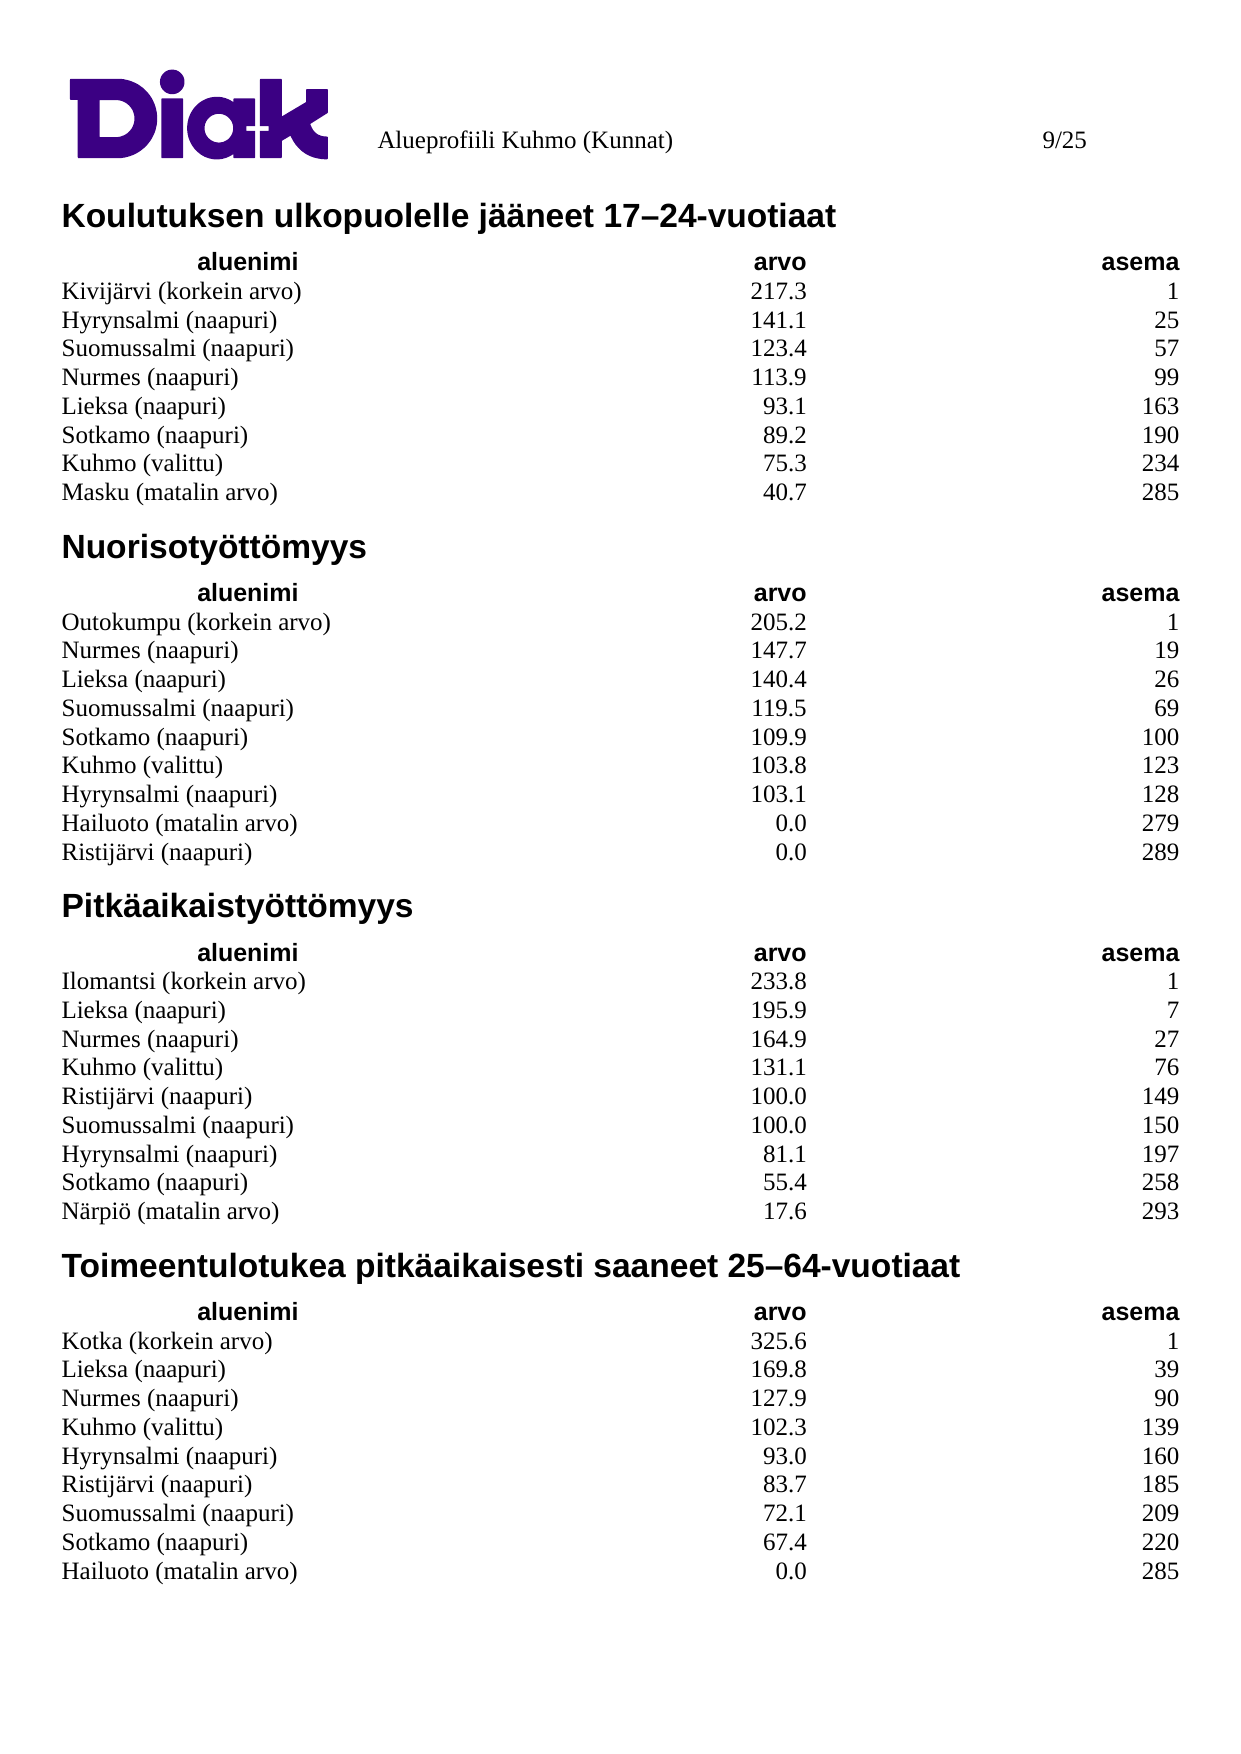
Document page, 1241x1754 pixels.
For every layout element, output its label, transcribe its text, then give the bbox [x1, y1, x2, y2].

table_cell Lieksa (naapuri) [61, 664, 434, 693]
table_cell 113.9 [434, 362, 806, 391]
table_cell 123.4 [434, 334, 806, 362]
table_cell 1 [806, 607, 1179, 636]
table_cell Nurmes (naapuri) [61, 636, 434, 664]
table_cell 119.5 [434, 693, 806, 722]
table_cell 123 [806, 751, 1179, 779]
table_cell 100.0 [434, 1081, 806, 1110]
table_cell 100 [806, 722, 1179, 751]
table_cell 19 [806, 636, 1179, 664]
table_header asema [806, 1297, 1179, 1326]
table_cell 131.1 [434, 1053, 806, 1081]
table_cell Sotkamo (naapuri) [61, 1527, 434, 1556]
table_cell 83.7 [434, 1470, 806, 1498]
table_header arvo [434, 1297, 806, 1326]
table_cell 217.3 [434, 276, 806, 305]
table_cell 76 [806, 1053, 1179, 1081]
table_cell Kuhmo (valittu) [61, 1412, 434, 1441]
table_cell 103.1 [434, 779, 806, 808]
table_cell 55.4 [434, 1168, 806, 1196]
table_cell 89.2 [434, 420, 806, 448]
table_header arvo [434, 247, 806, 276]
table_header asema [806, 247, 1179, 276]
table_header asema [806, 938, 1179, 966]
table_cell 289 [806, 837, 1179, 866]
table_cell Ristijärvi (naapuri) [61, 837, 434, 866]
table_cell 39 [806, 1355, 1179, 1383]
table_cell 128 [806, 779, 1179, 808]
table_cell 233.8 [434, 966, 806, 995]
table_cell 234 [806, 449, 1179, 477]
table_cell Kuhmo (valittu) [61, 1053, 434, 1081]
subtitle Koulutuksen ulkopuolelle jääneet 17–24-vuotiaat [61, 196, 1179, 235]
table_header aluenimi [61, 578, 434, 607]
table_cell Ristijärvi (naapuri) [61, 1470, 434, 1498]
table_cell 139 [806, 1412, 1179, 1441]
table_cell Kuhmo (valittu) [61, 449, 434, 477]
table_cell Hyrynsalmi (naapuri) [61, 1139, 434, 1167]
table_cell 279 [806, 808, 1179, 837]
table_cell 169.8 [434, 1355, 806, 1383]
table_cell 26 [806, 664, 1179, 693]
table_cell 72.1 [434, 1498, 806, 1527]
subtitle Toimeentulotukea pitkäaikaisesti saaneet 25–64-vuotiaat [61, 1246, 1179, 1284]
table_cell 81.1 [434, 1139, 806, 1167]
table_cell 7 [806, 995, 1179, 1024]
table_cell Suomussalmi (naapuri) [61, 1498, 434, 1527]
table_cell 99 [806, 362, 1179, 391]
table_header aluenimi [61, 938, 434, 966]
table_cell Outokumpu (korkein arvo) [61, 607, 434, 636]
table_cell Kuhmo (valittu) [61, 751, 434, 779]
table_header aluenimi [61, 247, 434, 276]
table_cell Hyrynsalmi (naapuri) [61, 779, 434, 808]
table_cell 140.4 [434, 664, 806, 693]
table_header arvo [434, 578, 806, 607]
table_cell 285 [806, 477, 1179, 506]
table_cell 325.6 [434, 1326, 806, 1354]
table_cell Nurmes (naapuri) [61, 1383, 434, 1412]
table_cell 149 [806, 1081, 1179, 1110]
table_cell Närpiö (matalin arvo) [61, 1196, 434, 1225]
table_cell 209 [806, 1498, 1179, 1527]
subtitle Pitkäaikaistyöttömyys [61, 886, 1179, 925]
table_cell Suomussalmi (naapuri) [61, 693, 434, 722]
table_cell 75.3 [434, 449, 806, 477]
table_cell 102.3 [434, 1412, 806, 1441]
table_cell 0.0 [434, 808, 806, 837]
table_cell 0.0 [434, 1556, 806, 1584]
table_cell 163 [806, 391, 1179, 420]
table_cell Suomussalmi (naapuri) [61, 334, 434, 362]
table_cell 100.0 [434, 1110, 806, 1139]
table_cell Hyrynsalmi (naapuri) [61, 1441, 434, 1469]
table_cell Kotka (korkein arvo) [61, 1326, 434, 1354]
table_cell 220 [806, 1527, 1179, 1556]
table_cell 147.7 [434, 636, 806, 664]
table_cell 1 [806, 276, 1179, 305]
table_cell 141.1 [434, 305, 806, 333]
table_cell 25 [806, 305, 1179, 333]
table_cell 93.1 [434, 391, 806, 420]
table_cell 164.9 [434, 1024, 806, 1052]
subtitle Nuorisotyöttömyys [61, 527, 1179, 566]
table_cell Hailuoto (matalin arvo) [61, 808, 434, 837]
table_cell 293 [806, 1196, 1179, 1225]
table_cell 17.6 [434, 1196, 806, 1225]
table_cell 93.0 [434, 1441, 806, 1469]
table_cell 40.7 [434, 477, 806, 506]
table_cell 1 [806, 1326, 1179, 1354]
table_header arvo [434, 938, 806, 966]
table_cell Lieksa (naapuri) [61, 995, 434, 1024]
table_header aluenimi [61, 1297, 434, 1326]
table_cell Ristijärvi (naapuri) [61, 1081, 434, 1110]
table_cell Lieksa (naapuri) [61, 391, 434, 420]
table_header asema [806, 578, 1179, 607]
table_cell 90 [806, 1383, 1179, 1412]
table_cell 57 [806, 334, 1179, 362]
table_cell 27 [806, 1024, 1179, 1052]
table_cell Nurmes (naapuri) [61, 1024, 434, 1052]
table_cell Masku (matalin arvo) [61, 477, 434, 506]
table_cell 109.9 [434, 722, 806, 751]
table_cell 103.8 [434, 751, 806, 779]
table_cell 69 [806, 693, 1179, 722]
table_cell 195.9 [434, 995, 806, 1024]
table_cell Hyrynsalmi (naapuri) [61, 305, 434, 333]
table_cell Sotkamo (naapuri) [61, 722, 434, 751]
table_cell Sotkamo (naapuri) [61, 1168, 434, 1196]
table_cell 197 [806, 1139, 1179, 1167]
table_cell Lieksa (naapuri) [61, 1355, 434, 1383]
table_cell 1 [806, 966, 1179, 995]
table_cell 67.4 [434, 1527, 806, 1556]
table_cell 160 [806, 1441, 1179, 1469]
table_cell Suomussalmi (naapuri) [61, 1110, 434, 1139]
table_cell 285 [806, 1556, 1179, 1584]
table_cell 205.2 [434, 607, 806, 636]
table_cell 190 [806, 420, 1179, 448]
table_cell 185 [806, 1470, 1179, 1498]
table_cell Hailuoto (matalin arvo) [61, 1556, 434, 1584]
table_cell Kivijärvi (korkein arvo) [61, 276, 434, 305]
table_cell 127.9 [434, 1383, 806, 1412]
table_cell Ilomantsi (korkein arvo) [61, 966, 434, 995]
table_cell Sotkamo (naapuri) [61, 420, 434, 448]
table_cell Nurmes (naapuri) [61, 362, 434, 391]
table_cell 150 [806, 1110, 1179, 1139]
table_cell 0.0 [434, 837, 806, 866]
table_cell 258 [806, 1168, 1179, 1196]
